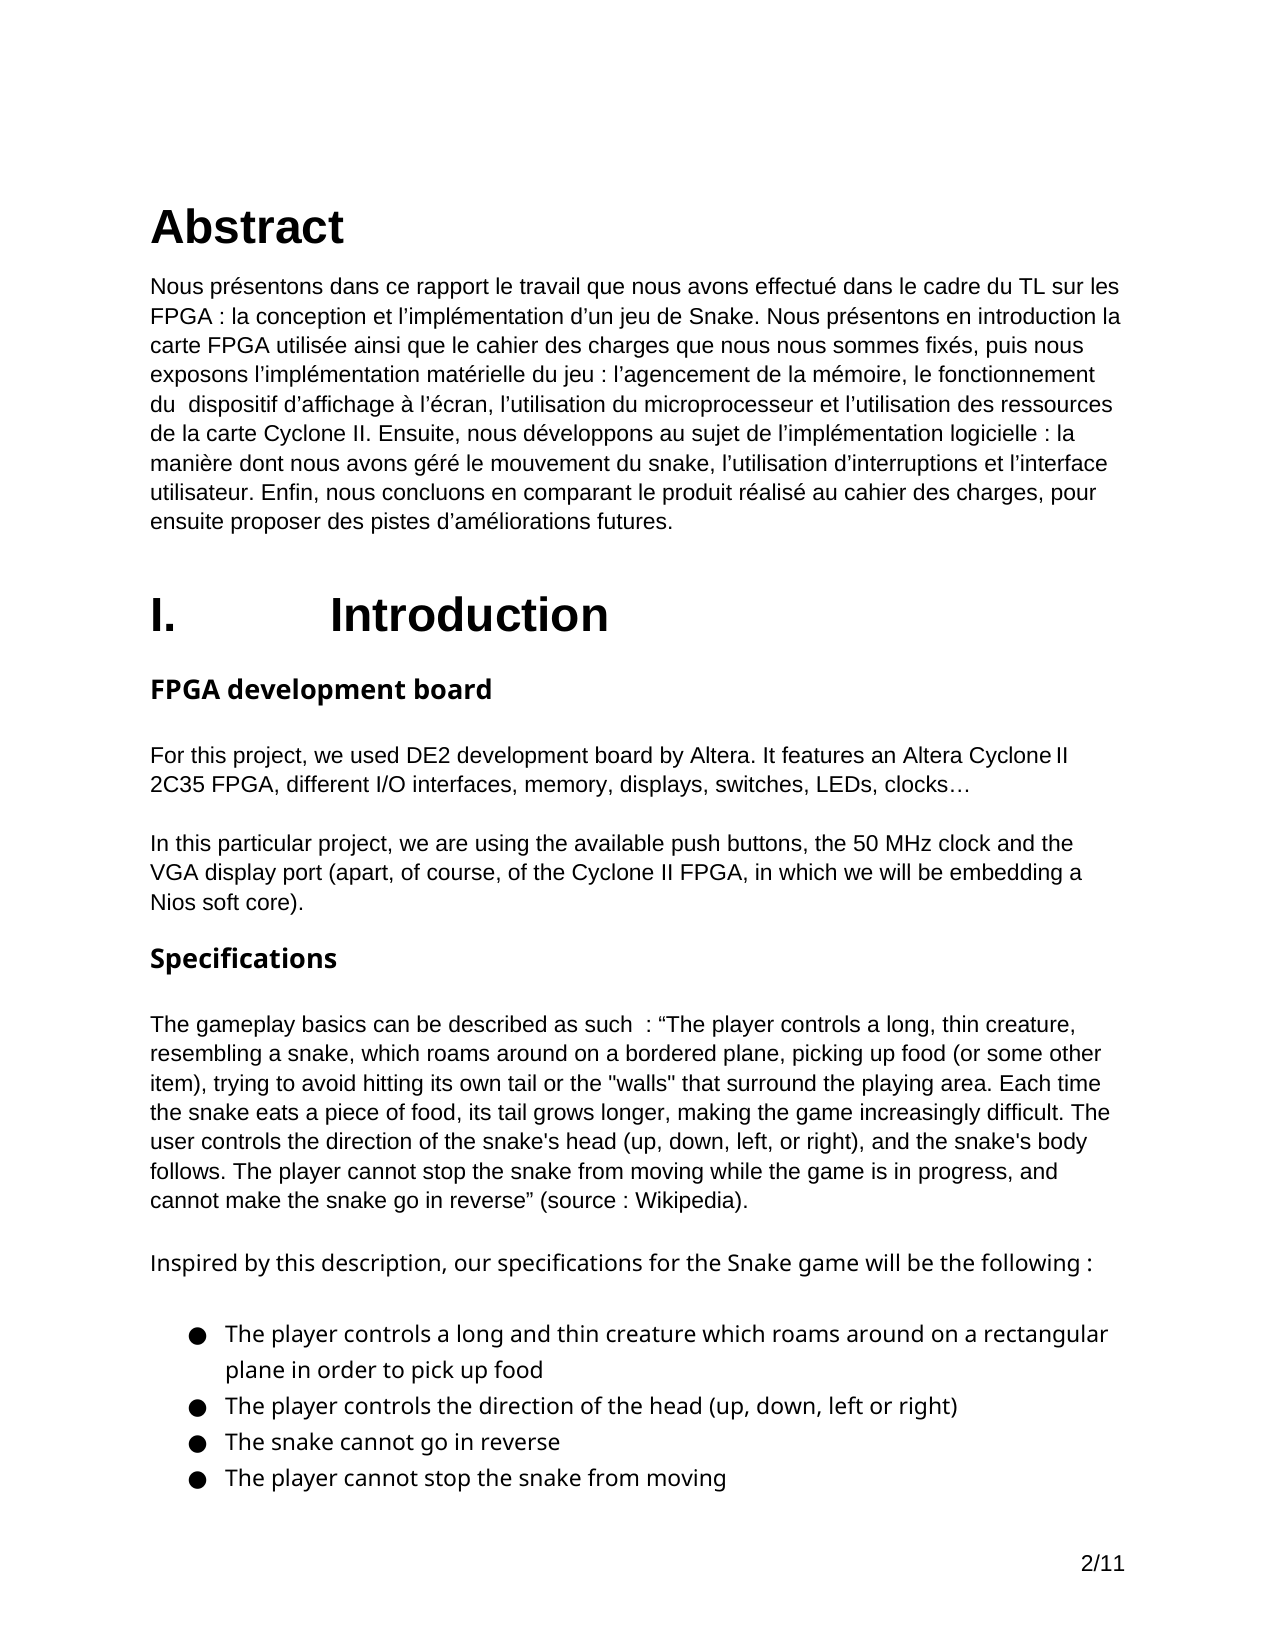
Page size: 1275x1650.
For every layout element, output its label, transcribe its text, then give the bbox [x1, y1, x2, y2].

subtitle FPGA development board [150, 671, 1125, 708]
subtitle Specifications [150, 940, 1125, 977]
text Inspired by this description, our specifications for the Snake game will be the following : [150, 1246, 1125, 1278]
text For this project, we used DE2 development board by Altera. It features an Altera Cyclone II 2C35 FPGA, different I/O interfaces, memory, displays, switches, LEDs, clocks… [150, 743, 1125, 798]
text Nous présentons dans ce rapport le travail que nous avons effectué dans le cadre du TL sur les FPGA : la conception et l’implémentation d’un jeu de Snake. Nous présentons en introduction la carte FPGA utilisée ainsi que le cahier des charges que nous nous sommes fixés, puis nous exposons l’implémentation matérielle du jeu : l’agencement de la mémoire, le fonctionnement du dispositif d’affichage à l’écran, l’utilisation du microprocesseur et l’utilisation des ressources de la carte Cyclone II. Ensuite, nous développons au sujet de l’implémentation logicielle : la manière dont nous avons géré le mouvement du snake, l’utilisation d’interruptions et l’interface utilisateur. Enfin, nous concluons en comparant le produit réalisé au cahier des charges, pour ensuite proposer des pistes d’améliorations futures. [150, 274, 1125, 535]
text In this particular project, we are using the available push buttons, the 50 MHz clock and the VGA display port (apart, of course, of the Cyclone II FPGA, in which we will be embedding a Nios soft core). [150, 831, 1125, 915]
list The player cannot stop the snake from moving [187, 1462, 1125, 1493]
subtitle I. Introduction [150, 588, 1125, 642]
text The gameplay basics can be described as such : “The player controls a long, thin creature, resembling a snake, which roams around on a bordered plane, picking up food (or some other item), trying to avoid hitting its own tail or the "walls" that surround the playing area. Each time the snake eats a piece of food, its tail grows longer, making the game increasingly difficult. The user controls the direction of the snake's head (up, down, left, or right), and the snake's body follows. The player cannot stop the snake from moving while the game is in progress, and cannot make the snake go in reverse” (source : Wikipedia). [150, 1011, 1125, 1213]
list The player controls the direction of the head (up, down, left or right) [187, 1390, 1125, 1421]
subtitle Abstract [150, 200, 1125, 253]
list The snake cannot go in reverse [187, 1426, 1125, 1457]
list The player controls a long and thin creature which roams around on a rectangular plane in order to pick up food [187, 1318, 1125, 1386]
